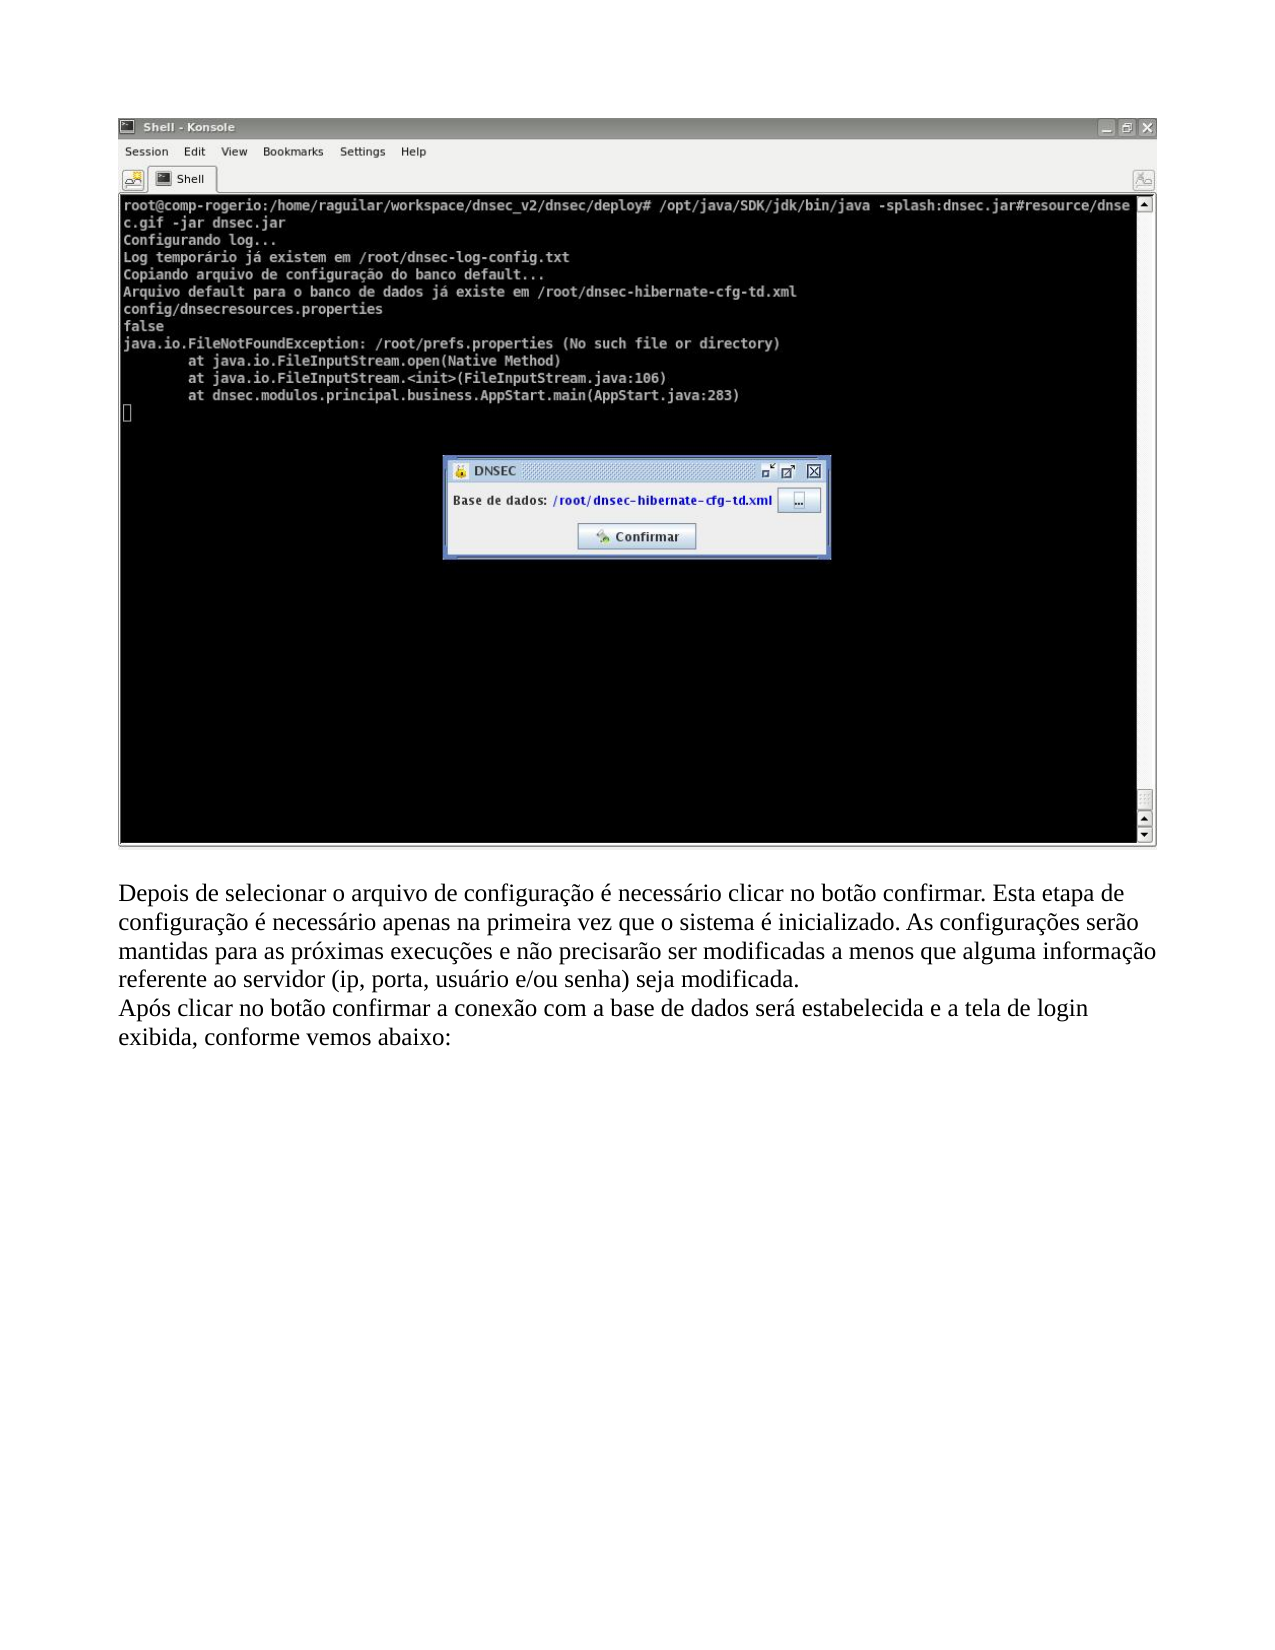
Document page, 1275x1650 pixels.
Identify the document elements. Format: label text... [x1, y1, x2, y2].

text Após clicar no botão confirmar a conexão com a base de dados será estabelecida e a tela de login exibida, conforme vemos abaixo: [118, 993, 1157, 1051]
picture [118, 118, 1157, 850]
text Depois de selecionar o arquivo de configuração é necessário clicar no botão confirmar. Esta etapa de configuração é necessário apenas na primeira vez que o sistema é inicializado. As configurações serão mantidas para as próximas execuções e não precisarão ser modificadas a menos que alguma informação referente ao servidor (ip, porta, usuário e/ou senha) seja modificada. [118, 878, 1157, 993]
